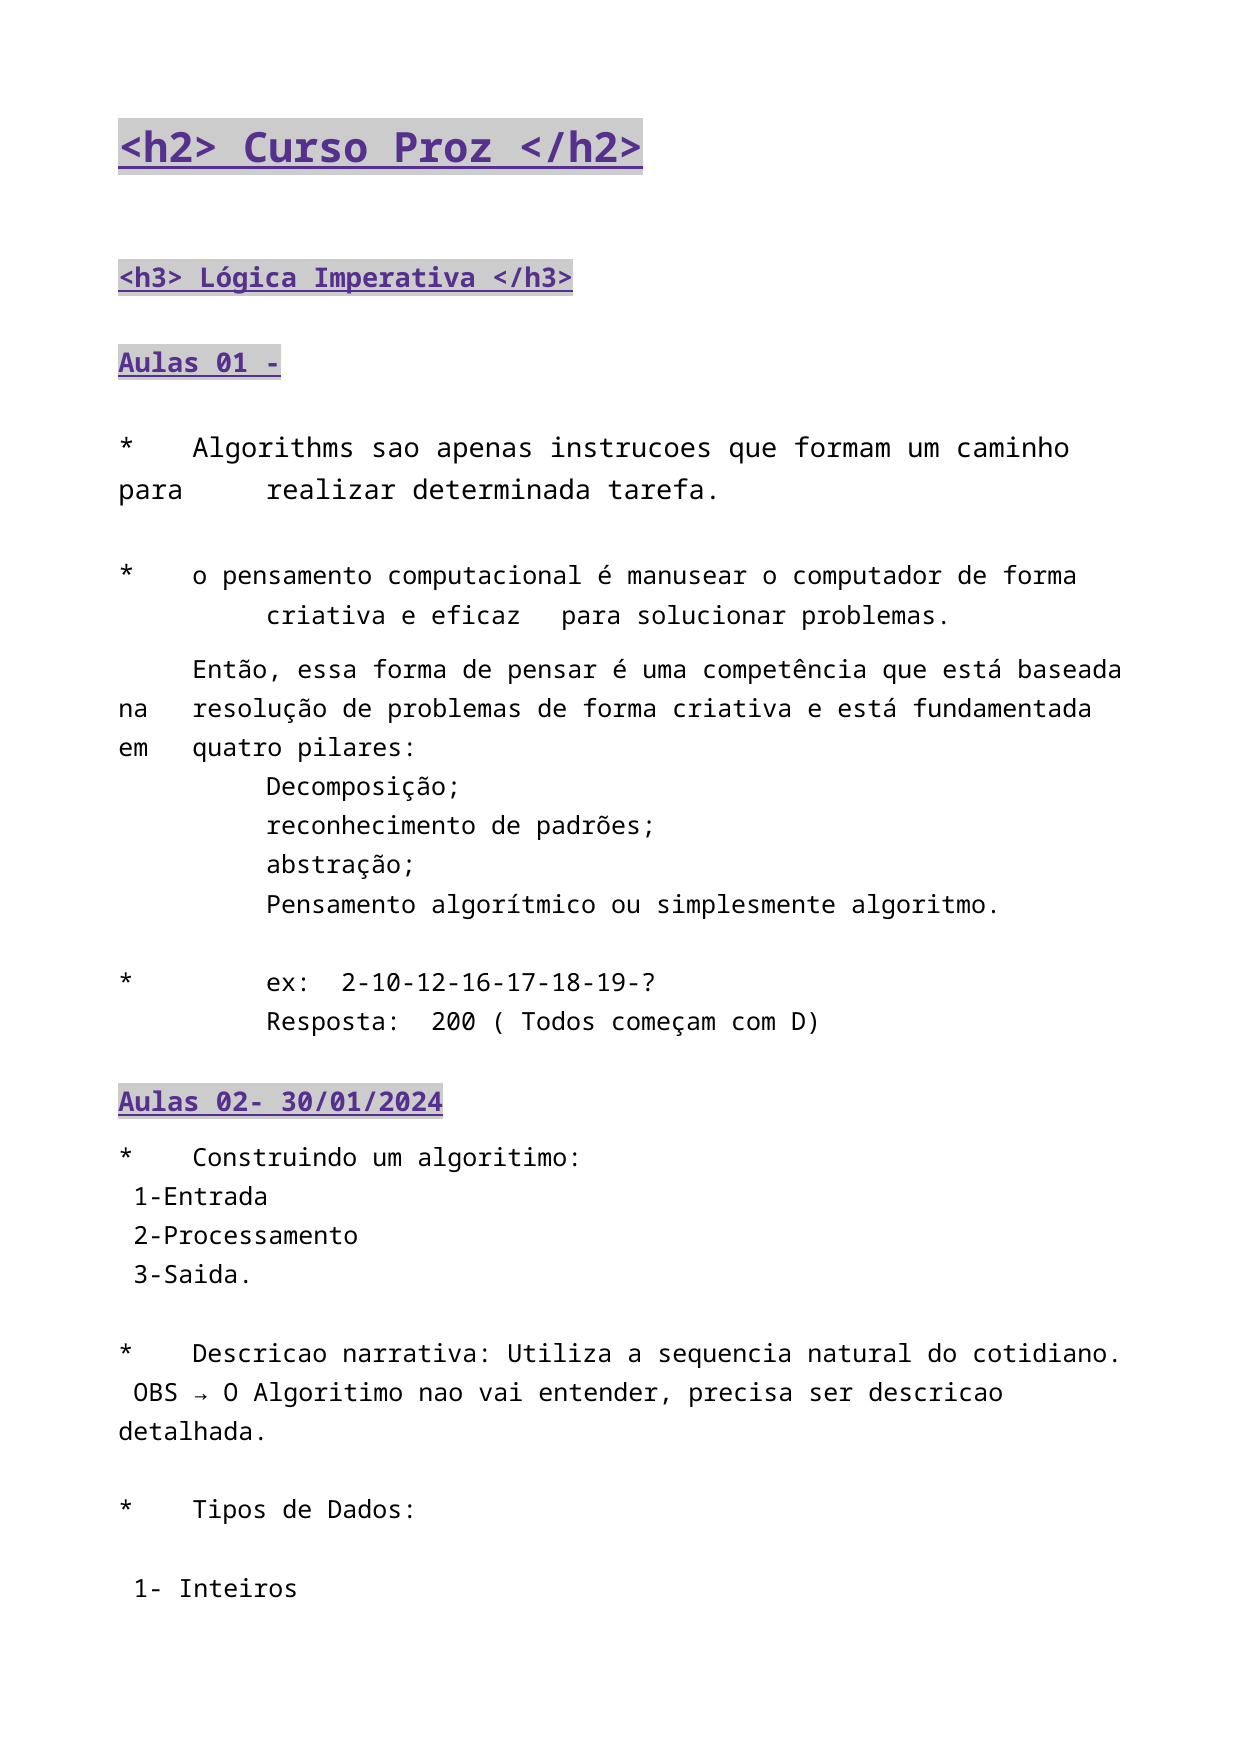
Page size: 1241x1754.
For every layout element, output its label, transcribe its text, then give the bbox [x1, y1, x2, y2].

list reconhecimento de padrões; [236, 808, 1122, 842]
list Decomposição; [236, 769, 1122, 803]
text Então, essa forma de pensar é uma competência que está baseada na resolução de problemas de forma criativa e está fundamentada em quatro pilares: [118, 651, 1122, 764]
text * Construindo um algoritimo: 1-Entrada 2-Processamento 3-Saida. * Descricao narrativa: Utiliza a sequencia natural do cotidiano. OBS → O Algoritimo nao vai entender, precisa ser descricao detalhada. * Tipos de Dados: 1- Inteiros [118, 1139, 1122, 1604]
text * ex: 2-10-12-16-17-18-19-? Resposta: 200 ( Todos começam com D) Aulas 02- 30/01/2024 [118, 925, 1122, 1119]
text <h2> Curso Proz </h2> <h3> Lógica Imperativa </h3> Aulas 01 - * Algorithms sao apenas instrucoes que formam um caminho para realizar determinada tarefa. * o pensamento computacional é manusear o computador de forma criativa e eficaz para solucionar problemas. [118, 118, 1122, 632]
list abstração; [236, 847, 1122, 881]
list Pensamento algorítmico ou simplesmente algoritmo. [236, 886, 1122, 920]
